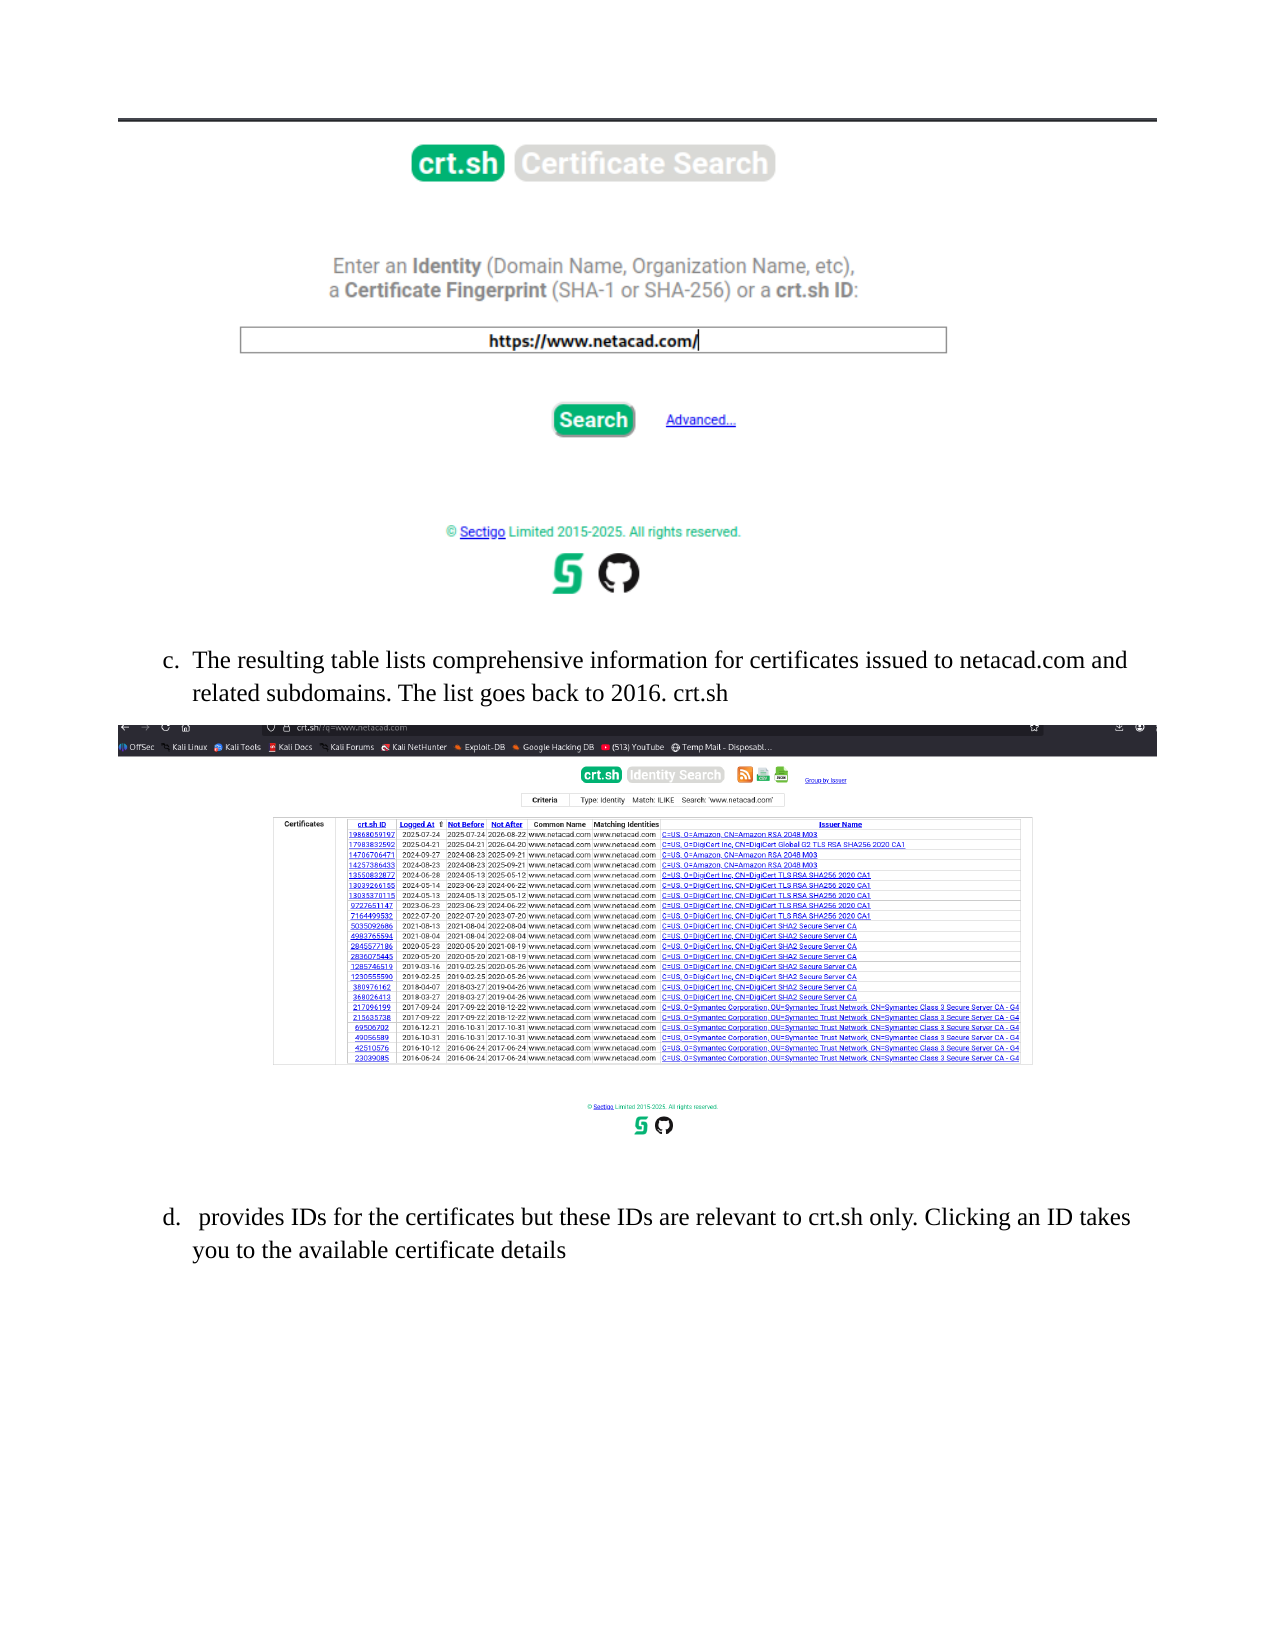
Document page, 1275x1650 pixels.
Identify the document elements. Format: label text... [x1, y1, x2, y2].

picture [118, 118, 1157, 608]
list The resulting table lists comprehensive information for certificates issued to netacad.com and related subdomains. The list goes back to 2016. crt.sh [162, 645, 1157, 707]
picture [118, 725, 1157, 1150]
list provides IDs for the certificates but these IDs are relevant to crt.sh only. Clicking an ID takes you to the available certificate details [162, 1202, 1157, 1263]
